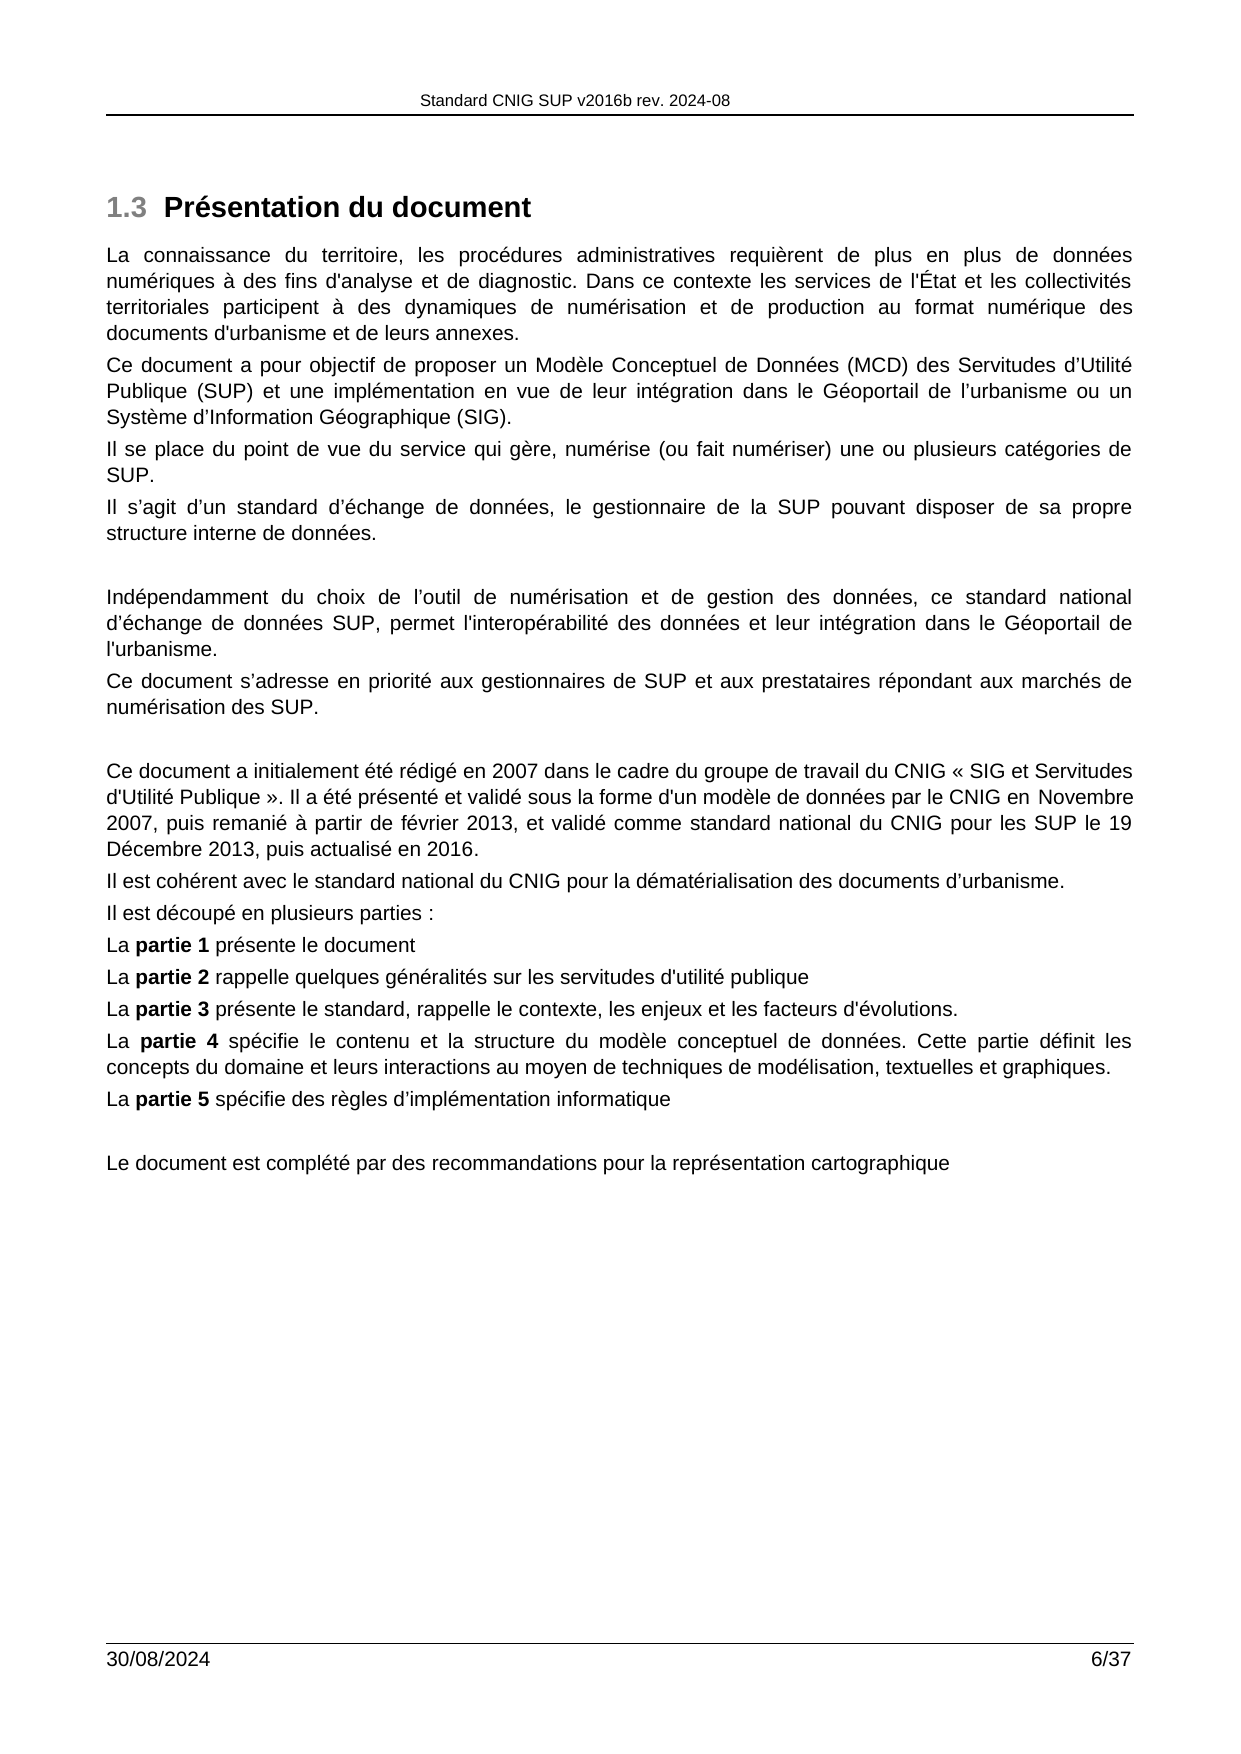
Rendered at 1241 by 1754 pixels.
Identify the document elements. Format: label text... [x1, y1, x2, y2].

text La partie 3 présente le standard, rappelle le contexte, les enjeux et les facteurs d'évolutions. [106, 996, 1134, 1022]
subtitle Présentation du document [106, 191, 1134, 224]
text La partie 1 présente le document [106, 932, 1134, 958]
text Il s’agit d’un standard d’échange de données, le gestionnaire de la SUP pouvant disposer de sa propre structure interne de données. [106, 494, 1134, 546]
text Ce document s’adresse en priorité aux gestionnaires de SUP et aux prestataires répondant aux marchés de numérisation des SUP. [106, 668, 1134, 720]
text Ce document a initialement été rédigé en 2007 dans le cadre du groupe de travail du CNIG « SIG et Servitudes d'Utilité Publique ». Il a été présenté et validé sous la forme d'un modèle de données par le CNIG en Novembre 2007, puis remanié à partir de février 2013, et validé comme standard national du CNIG pour les SUP le 19 Décembre 2013, puis actualisé en 2016. [106, 758, 1134, 862]
text La connaissance du territoire, les procédures administratives requièrent de plus en plus de données numériques à des fins d'analyse et de diagnostic. Dans ce contexte les services de l'État et les collectivités territoriales participent à des dynamiques de numérisation et de production au format numérique des documents d'urbanisme et de leurs annexes. [106, 242, 1134, 346]
text Il est découpé en plusieurs parties : [106, 900, 1134, 926]
text Il est cohérent avec le standard national du CNIG pour la dématérialisation des documents d’urbanisme. [106, 868, 1134, 894]
text Le document est complété par des recommandations pour la représentation cartographique [106, 1150, 1134, 1176]
text La partie 2 rappelle quelques généralités sur les servitudes d'utilité publique [106, 964, 1134, 990]
text Il se place du point de vue du service qui gère, numérise (ou fait numériser) une ou plusieurs catégories de SUP. [106, 436, 1134, 488]
text La partie 5 spécifie des règles d’implémentation informatique [106, 1086, 1134, 1112]
text Ce document a pour objectif de proposer un Modèle Conceptuel de Données (MCD) des Servitudes d’Utilité Publique (SUP) et une implémentation en vue de leur intégration dans le Géoportail de l’urbanisme ou un Système d’Information Géographique (SIG). [106, 352, 1134, 430]
text Indépendamment du choix de l’outil de numérisation et de gestion des données, ce standard national d’échange de données SUP, permet l'interopérabilité des données et leur intégration dans le Géoportail de l'urbanisme. [106, 584, 1134, 662]
text La partie 4 spécifie le contenu et la structure du modèle conceptuel de données. Cette partie définit les concepts du domaine et leurs interactions au moyen de techniques de modélisation, textuelles et graphiques. [106, 1028, 1134, 1080]
